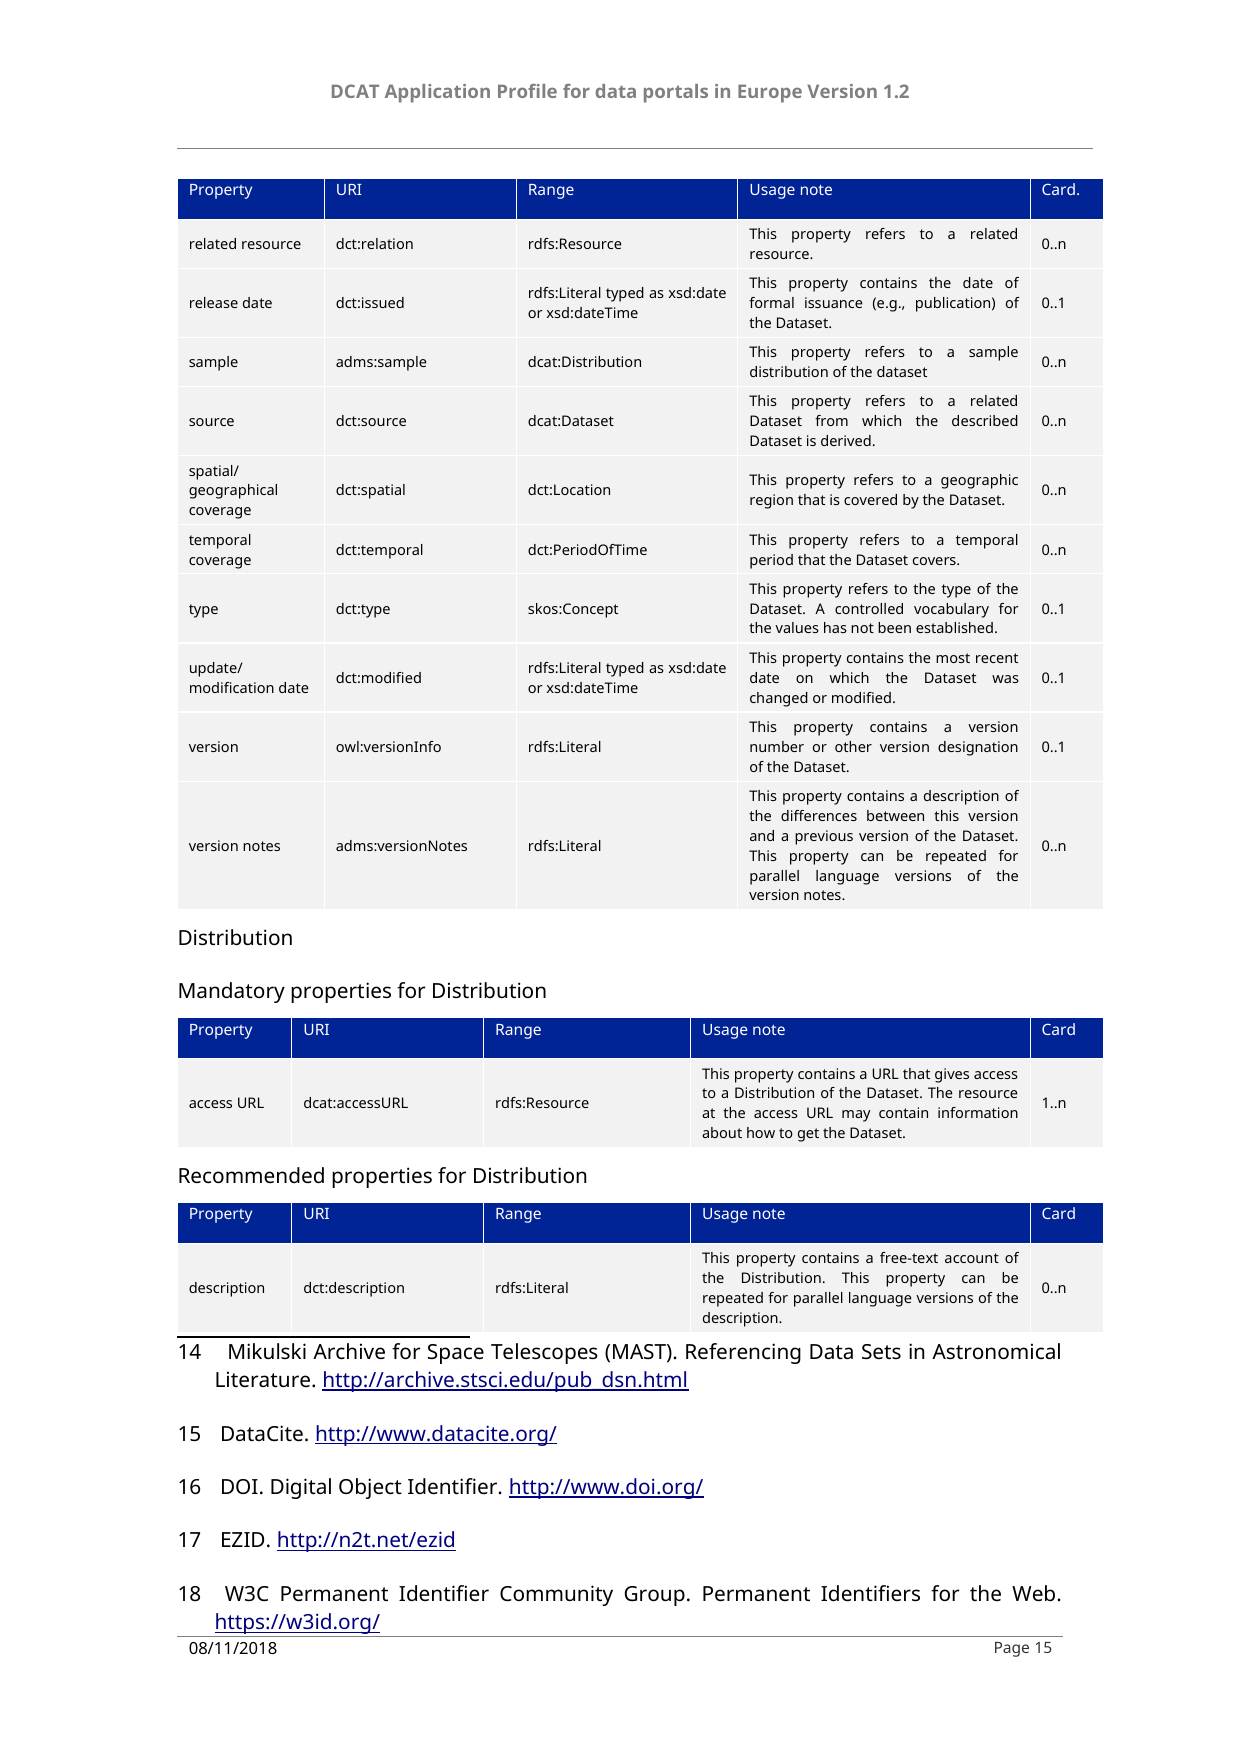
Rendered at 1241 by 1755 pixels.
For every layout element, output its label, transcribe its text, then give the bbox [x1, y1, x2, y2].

subtitle Mandatory properties for Distribution [177, 976, 1063, 1005]
table_header Card [1031, 1018, 1103, 1058]
table_cell This property refers to a related Dataset from which the described Dataset is derived. [738, 387, 1030, 455]
table_header Property [178, 1203, 291, 1243]
table_cell This property contains a URL that gives access to a Distribution of the Dataset. The resource at the access URL may contain information about how to get the Dataset. [691, 1059, 1030, 1147]
table_cell dct:PeriodOfTime [517, 525, 737, 573]
table_header URI [292, 1018, 483, 1058]
table_cell This property refers to a geographic region that is covered by the Dataset. [738, 456, 1030, 524]
table_cell This property refers to a related resource. [738, 220, 1030, 268]
table_cell rdfs:Resource [484, 1059, 690, 1147]
table_cell source [178, 387, 324, 455]
table_cell sample [178, 338, 324, 386]
table_header Usage note [738, 179, 1030, 219]
table_cell adms:versionNotes [325, 782, 516, 909]
table_cell owl:versionInfo [325, 713, 516, 781]
table_cell This property contains a description of the differences between this version and a previous version of the Dataset. This property can be repeated for parallel language versions of the version notes. [738, 782, 1030, 909]
table_cell release date [178, 269, 324, 337]
table_cell rdfs:Literal [517, 713, 737, 781]
table_header Range [517, 179, 737, 219]
table_cell This property refers to a sample distribution of the dataset [738, 338, 1030, 386]
table_header Card [1031, 1203, 1103, 1243]
table_header URI [292, 1203, 483, 1243]
table_cell 0..n [1031, 338, 1103, 386]
table_cell This property contains the date of formal issuance (e.g., publication) of the Dataset. [738, 269, 1030, 337]
table_header Range [484, 1203, 690, 1243]
table_cell skos:Concept [517, 574, 737, 642]
table_header Usage note [691, 1203, 1030, 1243]
table_cell 0..n [1031, 456, 1103, 524]
table_cell description [178, 1244, 291, 1332]
table_cell This property refers to the type of the Dataset. A controlled vocabulary for the values has not been established. [738, 574, 1030, 642]
table_cell 0..1 [1031, 269, 1103, 337]
table_cell temporal coverage [178, 525, 324, 573]
table_cell rdfs:Literal typed as xsd:date or xsd:dateTime [517, 269, 737, 337]
table_cell type [178, 574, 324, 642]
table_cell 0..1 [1031, 574, 1103, 642]
table_cell access URL [178, 1059, 291, 1147]
table_cell This property refers to a temporal period that the Dataset covers. [738, 525, 1030, 573]
subtitle Distribution [177, 923, 1063, 951]
table_header Property [178, 1018, 291, 1058]
table_cell adms:sample [325, 338, 516, 386]
table_cell dcat:Distribution [517, 338, 737, 386]
table_cell spatial/ geographical coverage [178, 456, 324, 524]
table_cell rdfs:Literal [484, 1244, 690, 1332]
table_header URI [325, 179, 516, 219]
table_cell This property contains a version number or other version designation of the Dataset. [738, 713, 1030, 781]
table_cell dcat:Dataset [517, 387, 737, 455]
table_cell rdfs:Resource [517, 220, 737, 268]
table_cell dct:source [325, 387, 516, 455]
table_cell dct:modified [325, 644, 516, 711]
table_header Usage note [691, 1018, 1030, 1058]
table_cell dct:issued [325, 269, 516, 337]
table_cell dct:type [325, 574, 516, 642]
table_cell 0..n [1031, 1244, 1103, 1332]
table_header Property [178, 179, 324, 219]
table_header Range [484, 1018, 690, 1058]
table_cell dct:relation [325, 220, 516, 268]
table_cell 1..n [1031, 1059, 1103, 1147]
table_cell dct:temporal [325, 525, 516, 573]
table_cell version [178, 713, 324, 781]
table_cell 0..n [1031, 782, 1103, 909]
table_cell version notes [178, 782, 324, 909]
table_cell update/ modification date [178, 644, 324, 711]
table_cell 0..1 [1031, 713, 1103, 781]
table_header Card. [1031, 179, 1103, 219]
table_cell dct:spatial [325, 456, 516, 524]
table_cell dcat:accessURL [292, 1059, 483, 1147]
table_cell dct:description [292, 1244, 483, 1332]
table_cell dct:Location [517, 456, 737, 524]
table_cell This property contains the most recent date on which the Dataset was changed or modified. [738, 644, 1030, 711]
table_cell 0..n [1031, 387, 1103, 455]
table_cell 0..1 [1031, 644, 1103, 711]
table_cell related resource [178, 220, 324, 268]
table_cell 0..n [1031, 525, 1103, 573]
subtitle Recommended properties for Distribution [177, 1161, 1063, 1189]
table_cell 0..n [1031, 220, 1103, 268]
table_cell This property contains a free-text account of the Distribution. This property can be repeated for parallel language versions of the description. [691, 1244, 1030, 1332]
table_cell rdfs:Literal [517, 782, 737, 909]
table_cell rdfs:Literal typed as xsd:date or xsd:dateTime [517, 644, 737, 711]
